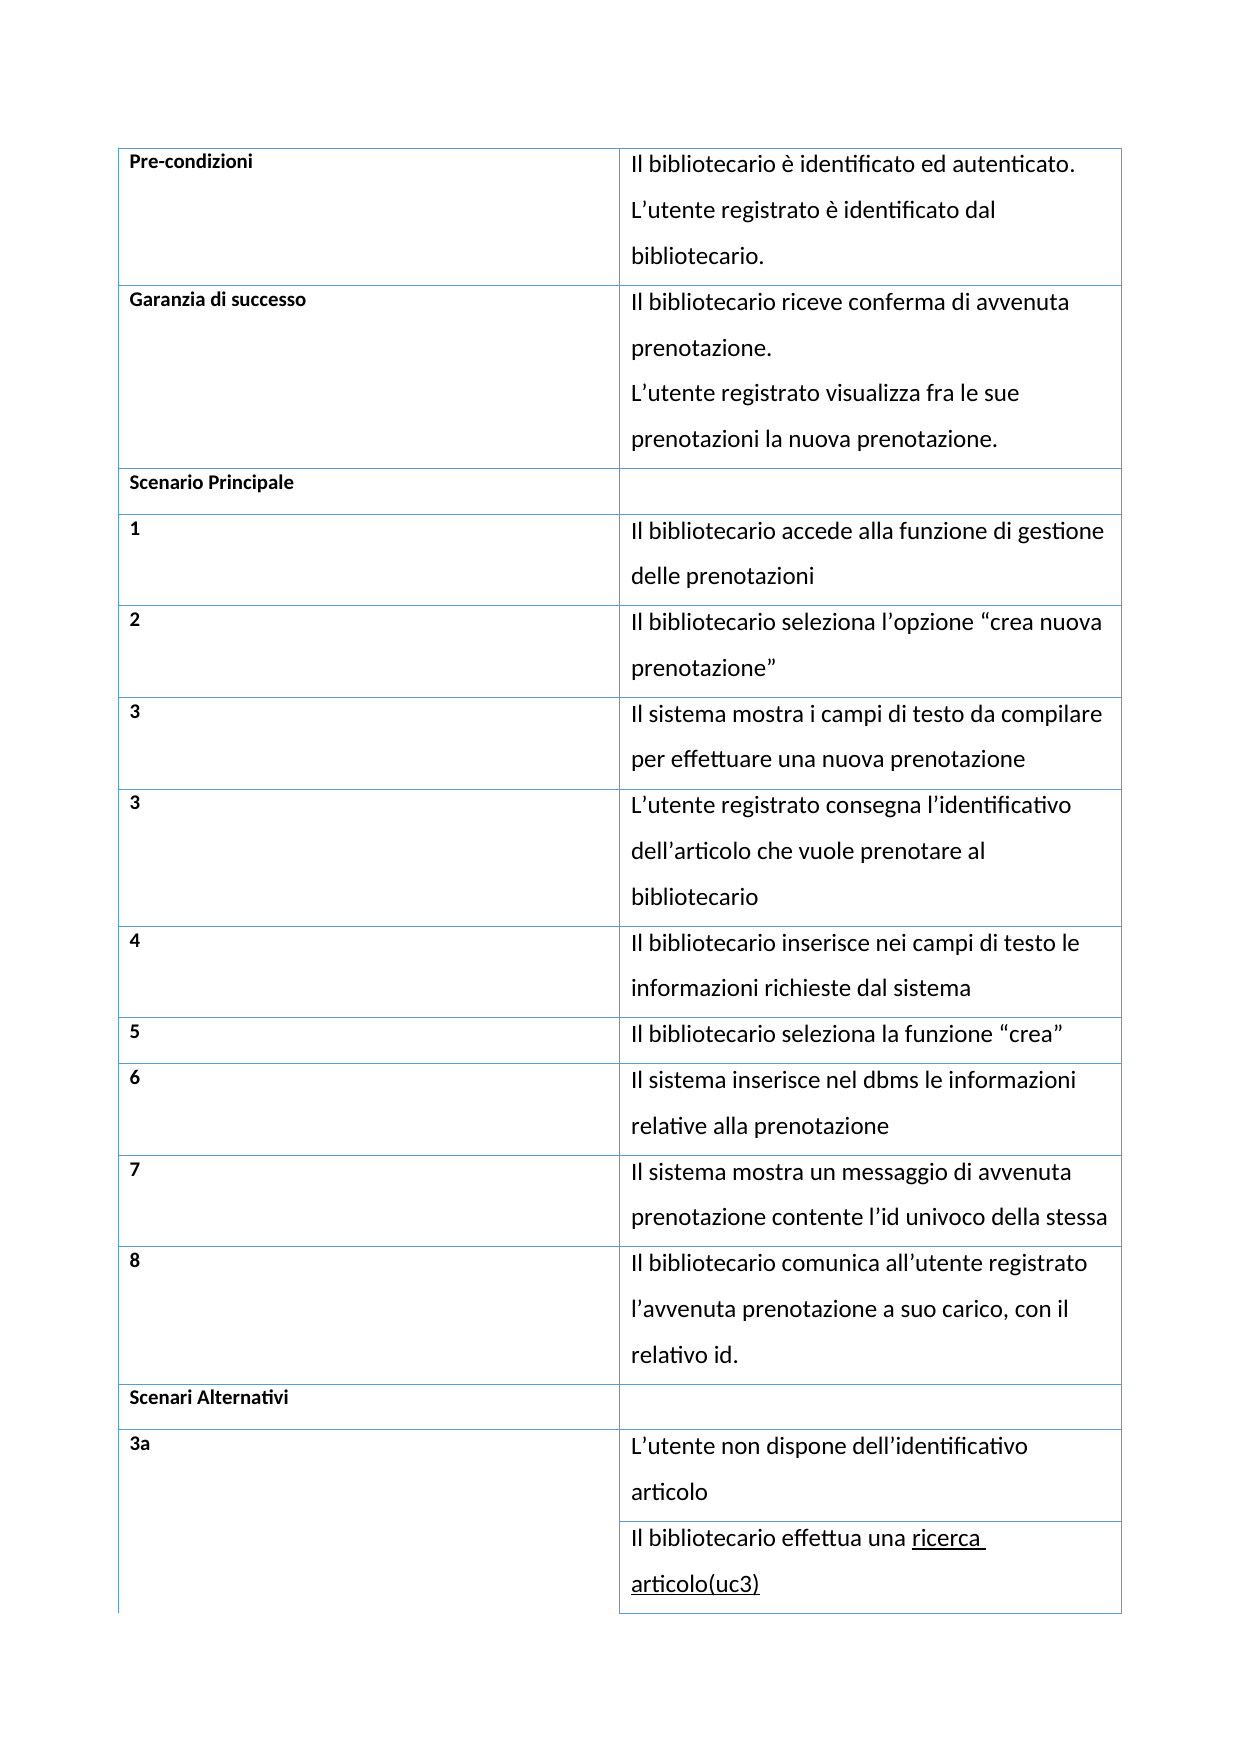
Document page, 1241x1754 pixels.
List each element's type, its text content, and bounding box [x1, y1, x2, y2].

table_cell 4 [119, 927, 619, 1017]
table_cell 2 [119, 606, 619, 697]
table_cell Il sistema inserisce nel dbms le informazioni relative alla prenotazione [620, 1064, 1121, 1155]
table_cell Il bibliotecario comunica all’utente registrato l’avvenuta prenotazione a suo carico, con il relativo id. [620, 1247, 1121, 1383]
table_cell Il bibliotecario è identificato ed autenticato. L’utente registrato è identificato dal bibliotecario. [620, 149, 1121, 285]
table_cell 3 [119, 698, 619, 788]
table_cell 6 [119, 1064, 619, 1155]
table_cell Pre-condizioni [119, 149, 619, 285]
table_cell 8 [119, 1247, 619, 1383]
table_cell [620, 469, 1121, 514]
table_cell 3 [119, 790, 619, 926]
table_cell 3a [119, 1430, 619, 1612]
table_cell Il sistema mostra un messaggio di avvenuta prenotazione contente l’id univoco della stessa [620, 1156, 1121, 1246]
table_cell Il bibliotecario riceve conferma di avvenuta prenotazione. L’utente registrato visualizza fra le sue prenotazioni la nuova prenotazione. [620, 286, 1121, 468]
table_cell Il bibliotecario inserisce nei campi di testo le informazioni richieste dal sistema [620, 927, 1121, 1017]
table_cell Il bibliotecario seleziona l’opzione “crea nuova prenotazione” [620, 606, 1121, 697]
table_cell 5 [119, 1018, 619, 1063]
table_cell 7 [119, 1156, 619, 1246]
table_cell Scenario Principale [119, 469, 619, 514]
table_cell [620, 1385, 1121, 1429]
table_cell Il bibliotecario accede alla funzione di gestione delle prenotazioni [620, 515, 1121, 605]
table_cell Il sistema mostra i campi di testo da compilare per effettuare una nuova prenotazione [620, 698, 1121, 788]
table_cell Il bibliotecario effettua una ricerca articolo(uc3) [620, 1522, 1121, 1612]
table_cell 1 [119, 515, 619, 605]
table_cell L’utente registrato consegna l’identificativo dell’articolo che vuole prenotare al bibliotecario [620, 790, 1121, 926]
table_cell L’utente non dispone dell’identificativo articolo [620, 1430, 1121, 1521]
table_cell Scenari Alternativi [119, 1385, 619, 1429]
table_cell Il bibliotecario seleziona la funzione “crea” [620, 1018, 1121, 1063]
table_cell Garanzia di successo [119, 286, 619, 468]
